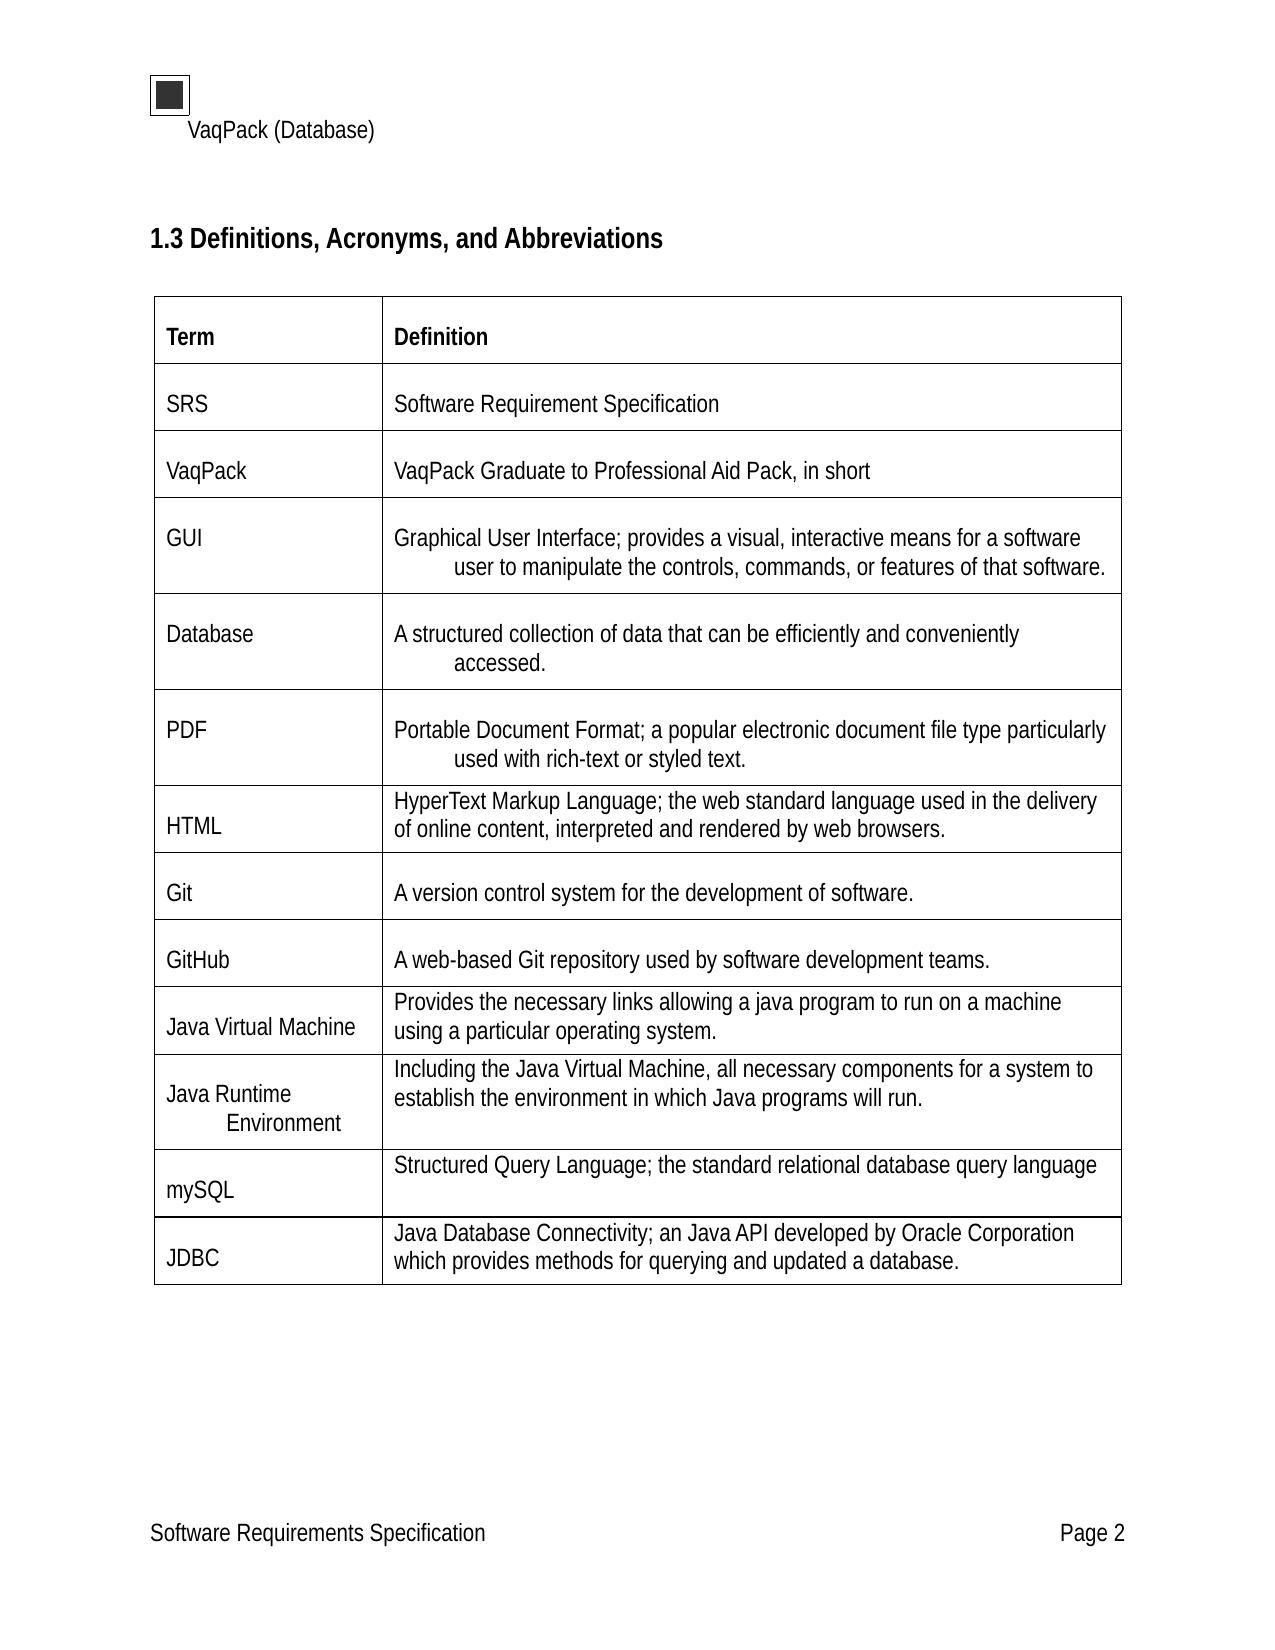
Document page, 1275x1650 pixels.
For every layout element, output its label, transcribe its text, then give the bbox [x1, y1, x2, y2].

table_cell A structured collection of data that can be efficiently and conveniently accessed. [383, 594, 1121, 689]
table_cell A version control system for the development of software. [383, 853, 1121, 919]
subtitle 1.3 Definitions, Acronyms, and Abbreviations [150, 221, 1125, 254]
table_cell JDBC [155, 1218, 382, 1284]
table_cell VaqPack [155, 431, 382, 497]
table_cell Portable Document Format; a popular electronic document file type particularly used with rich-text or styled text. [383, 690, 1121, 785]
table_cell GitHub [155, 920, 382, 986]
table_cell A web-based Git repository used by software development teams. [383, 920, 1121, 986]
table_cell Structured Query Language; the standard relational database query language [383, 1150, 1121, 1216]
table_cell Graphical User Interface; provides a visual, interactive means for a software user to manipulate the controls, commands, or features of that software. [383, 498, 1121, 593]
table_cell mySQL [155, 1150, 382, 1216]
table_cell Java Virtual Machine [155, 987, 382, 1053]
table_cell SRS [155, 364, 382, 430]
table_cell Including the Java Virtual Machine, all necessary components for a system to establish the environment in which Java programs will run. [383, 1055, 1121, 1149]
table_cell GUI [155, 498, 382, 593]
table_cell PDF [155, 690, 382, 785]
table_cell Git [155, 853, 382, 919]
table_header Definition [383, 297, 1121, 363]
table_cell HyperText Markup Language; the web standard language used in the delivery of online content, interpreted and rendered by web browsers. [383, 786, 1121, 852]
table_cell Java Runtime Environment [155, 1055, 382, 1149]
table_cell HTML [155, 786, 382, 852]
table_cell Software Requirement Specification [383, 364, 1121, 430]
table_cell Provides the necessary links allowing a java program to run on a machine using a particular operating system. [383, 987, 1121, 1053]
table_cell Java Database Connectivity; an Java API developed by Oracle Corporation which provides methods for querying and updated a database. [383, 1218, 1121, 1284]
table_cell Database [155, 594, 382, 689]
table_header Term [155, 297, 382, 363]
table_cell VaqPack Graduate to Professional Aid Pack, in short [383, 431, 1121, 497]
